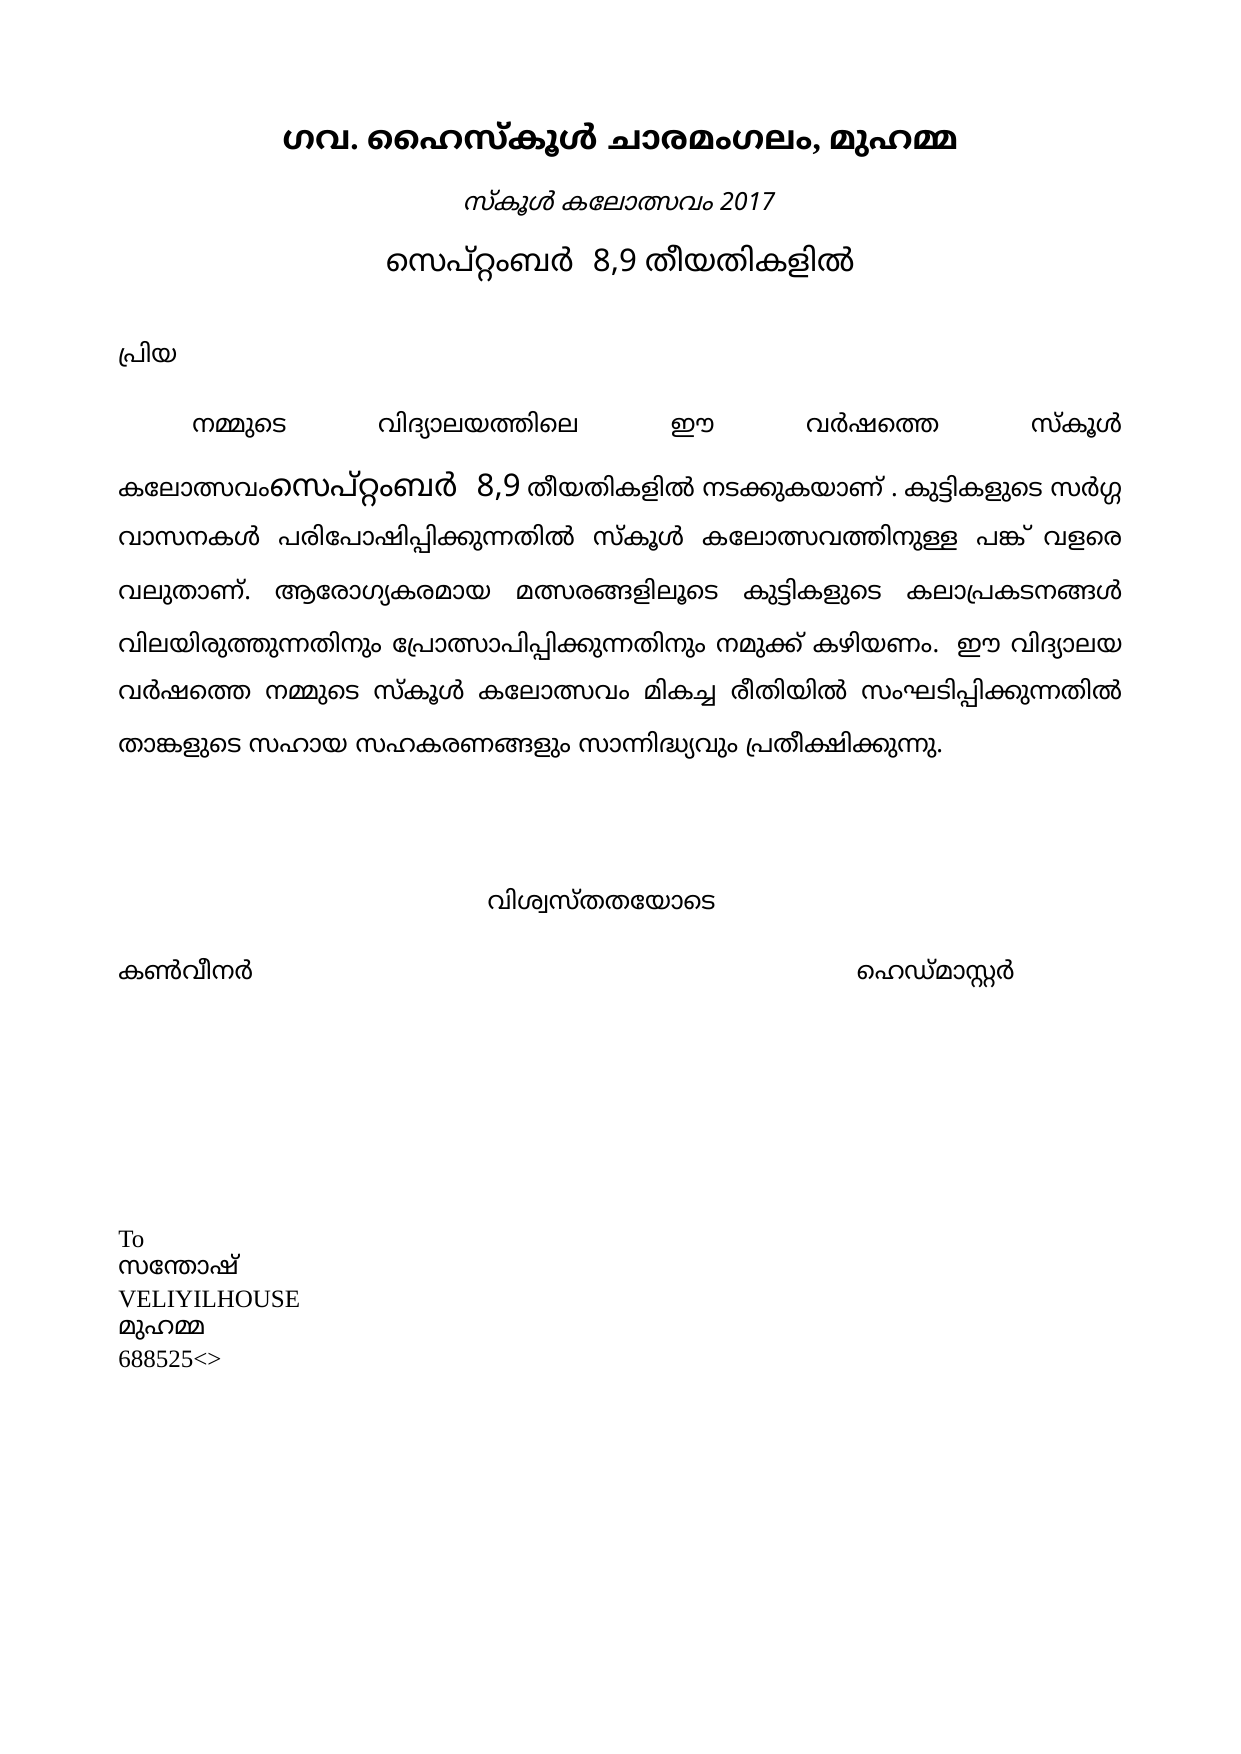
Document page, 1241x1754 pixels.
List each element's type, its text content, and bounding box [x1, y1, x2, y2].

text സെപ്റ്റംബര്‍ 8,9 തീയതികളില്‍ [118, 238, 1122, 284]
text 688525<> [118, 1344, 1122, 1373]
text കണ്‍വീനര്‍ ഹെഡ്‌മാസ്റ്റര്‍ [118, 953, 1122, 989]
text സ്കൂള്‍ കലോത്സവം 2017 [118, 184, 1122, 220]
text VELIYILHOUSE [118, 1284, 1122, 1313]
text മുഹമ്മ [118, 1313, 1122, 1344]
text പ്രിയ [118, 341, 1122, 372]
text ഗവ. ഹൈസ്കൂള്‍ ചാരമംഗലം, മുഹമ്മ [118, 118, 1122, 162]
text വിശ്വസ്തതയോടെ [118, 882, 1122, 919]
text സന്തോഷ്‌ [118, 1253, 1122, 1284]
text നമ്മുടെ വിദ്യാലയത്തിലെ ഈ വര്‍ഷത്തെ സ്കൂള്‍ കലോത്സവംസെപ്റ്റംബര്‍ 8,9 തീയതികളില്‍ നടക്കുകയാണ് . കുട്ടികളുടെ സര്‍ഗ്ഗ വാസനകള്‍ പരിപോഷിപ്പിക്കുന്നതില്‍ സ്കൂള്‍ കലോത്സവത്തിനുള്ള പങ്ക് വളരെ വലുതാണ്. ആരോഗ്യകരമായ മത്സരങ്ങളിലൂടെ കുട്ടികളുടെ കലാപ്രകടനങ്ങള്‍ വിലയിരുത്തുന്നതിനും പ്രോത്സാപിപ്പിക്കുന്നതിനും നമുക്ക് കഴിയണം. ഈ വിദ്യാലയ വര്‍ഷത്തെ നമ്മുടെ സ്കൂള്‍ കലോത്സവം മികച്ച രീതിയില്‍ സംഘടിപ്പിക്കുന്നതില്‍ താങ്കളുടെ സഹായ സഹകരണങ്ങളും സാന്നിദ്ധ്യവും പ്രതീക്ഷിക്കുന്നു. [118, 406, 1122, 762]
text To [118, 1224, 1122, 1253]
text ‌‌ [118, 814, 1122, 848]
